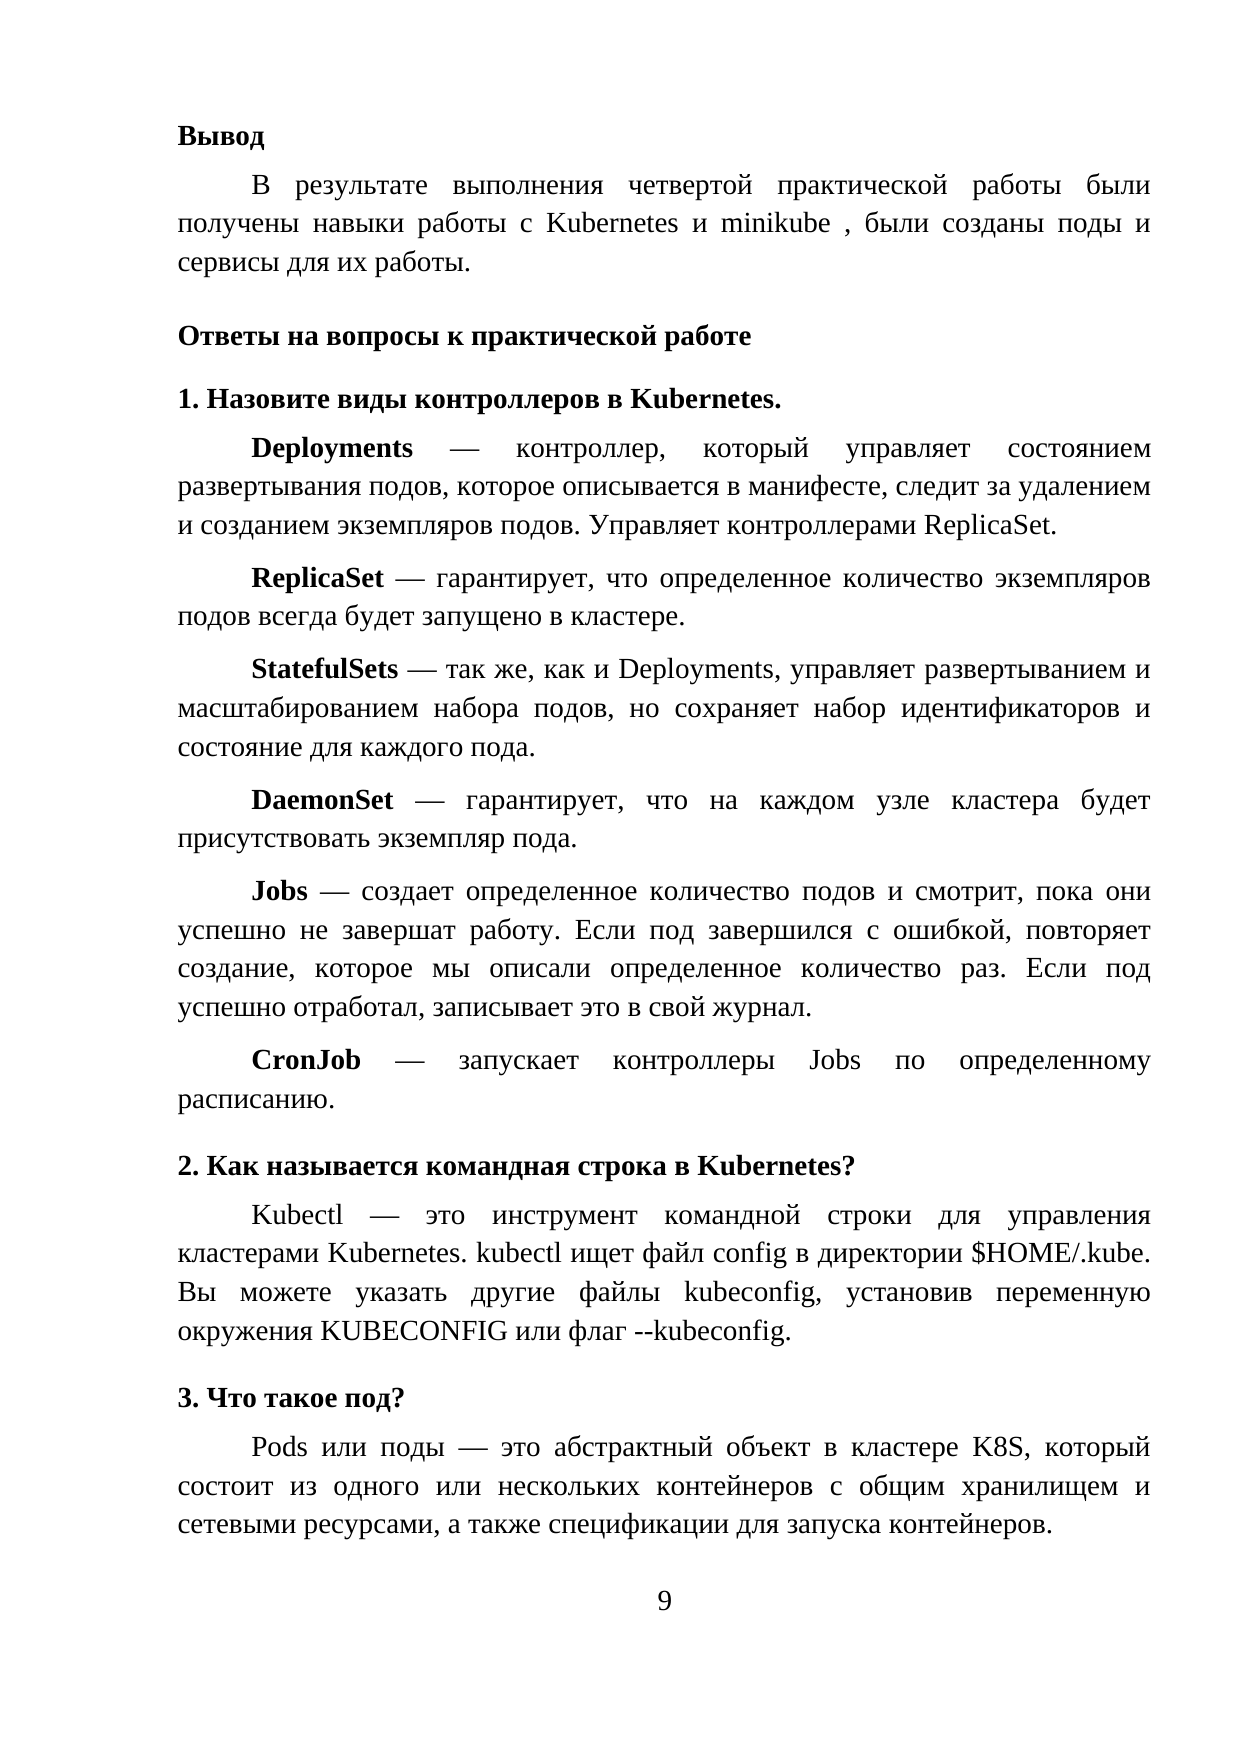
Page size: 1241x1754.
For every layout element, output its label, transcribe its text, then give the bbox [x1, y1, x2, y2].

text Jobs — создает определенное количество подов и смотрит, пока они успешно не завершат работу. Если под завершился с ошибкой, повторяет создание, которое мы описали определенное количество раз. Если под успешно отработал, записывает это в свой журнал. [177, 873, 1152, 1023]
text Pods или поды — это абстрактный объект в кластере K8S, который состоит из одного или нескольких контейнеров с общим хранилищем и сетевыми ресурсами, а также спецификации для запуска контейнеров. [177, 1429, 1152, 1540]
text CronJob — запускает контроллеры Jobs по определенному расписанию. [177, 1042, 1152, 1114]
subtitle 3. Что такое под? [177, 1380, 1152, 1414]
text DaemonSet — гарантирует, что на каждом узле кластера будет присутствовать экземпляр пода. [177, 782, 1152, 854]
subtitle 1. Назовите виды контроллеров в Kubernetes. [177, 381, 1152, 414]
text В результате выполнения четвертой практической работы были получены навыки работы с Kubernetes и minikube , были созданы поды и сервисы для их работы. [177, 167, 1152, 277]
subtitle Ответы на вопросы к практической работе [177, 318, 1152, 351]
text Kubectl — это инструмент командной строки для управления кластерами Kubernetes. kubectl ищет файл config в директории $HOME/.kube. Вы можете указать другие файлы kubeconfig, установив переменную окружения KUBECONFIG или флаг --kubeconfig. [177, 1197, 1152, 1346]
text StatefulSets — так же, как и Deployments, управляет развертыванием и масштабированием набора подов, но сохраняет набор идентификаторов и состояние для каждого пода. [177, 652, 1152, 762]
subtitle 2. Как называется командная строка в Kubernetes? [177, 1148, 1152, 1182]
text Deployments — контроллер, который управляет состоянием развертывания подов, которое описывается в манифесте, следит за удалением и созданием экземпляров подов. Управляет контроллерами ReplicaSet. [177, 430, 1152, 540]
text ReplicaSet — гарантирует, что определенное количество экземпляров подов всегда будет запущено в кластере. [177, 560, 1152, 632]
subtitle Вывод [177, 118, 1152, 152]
